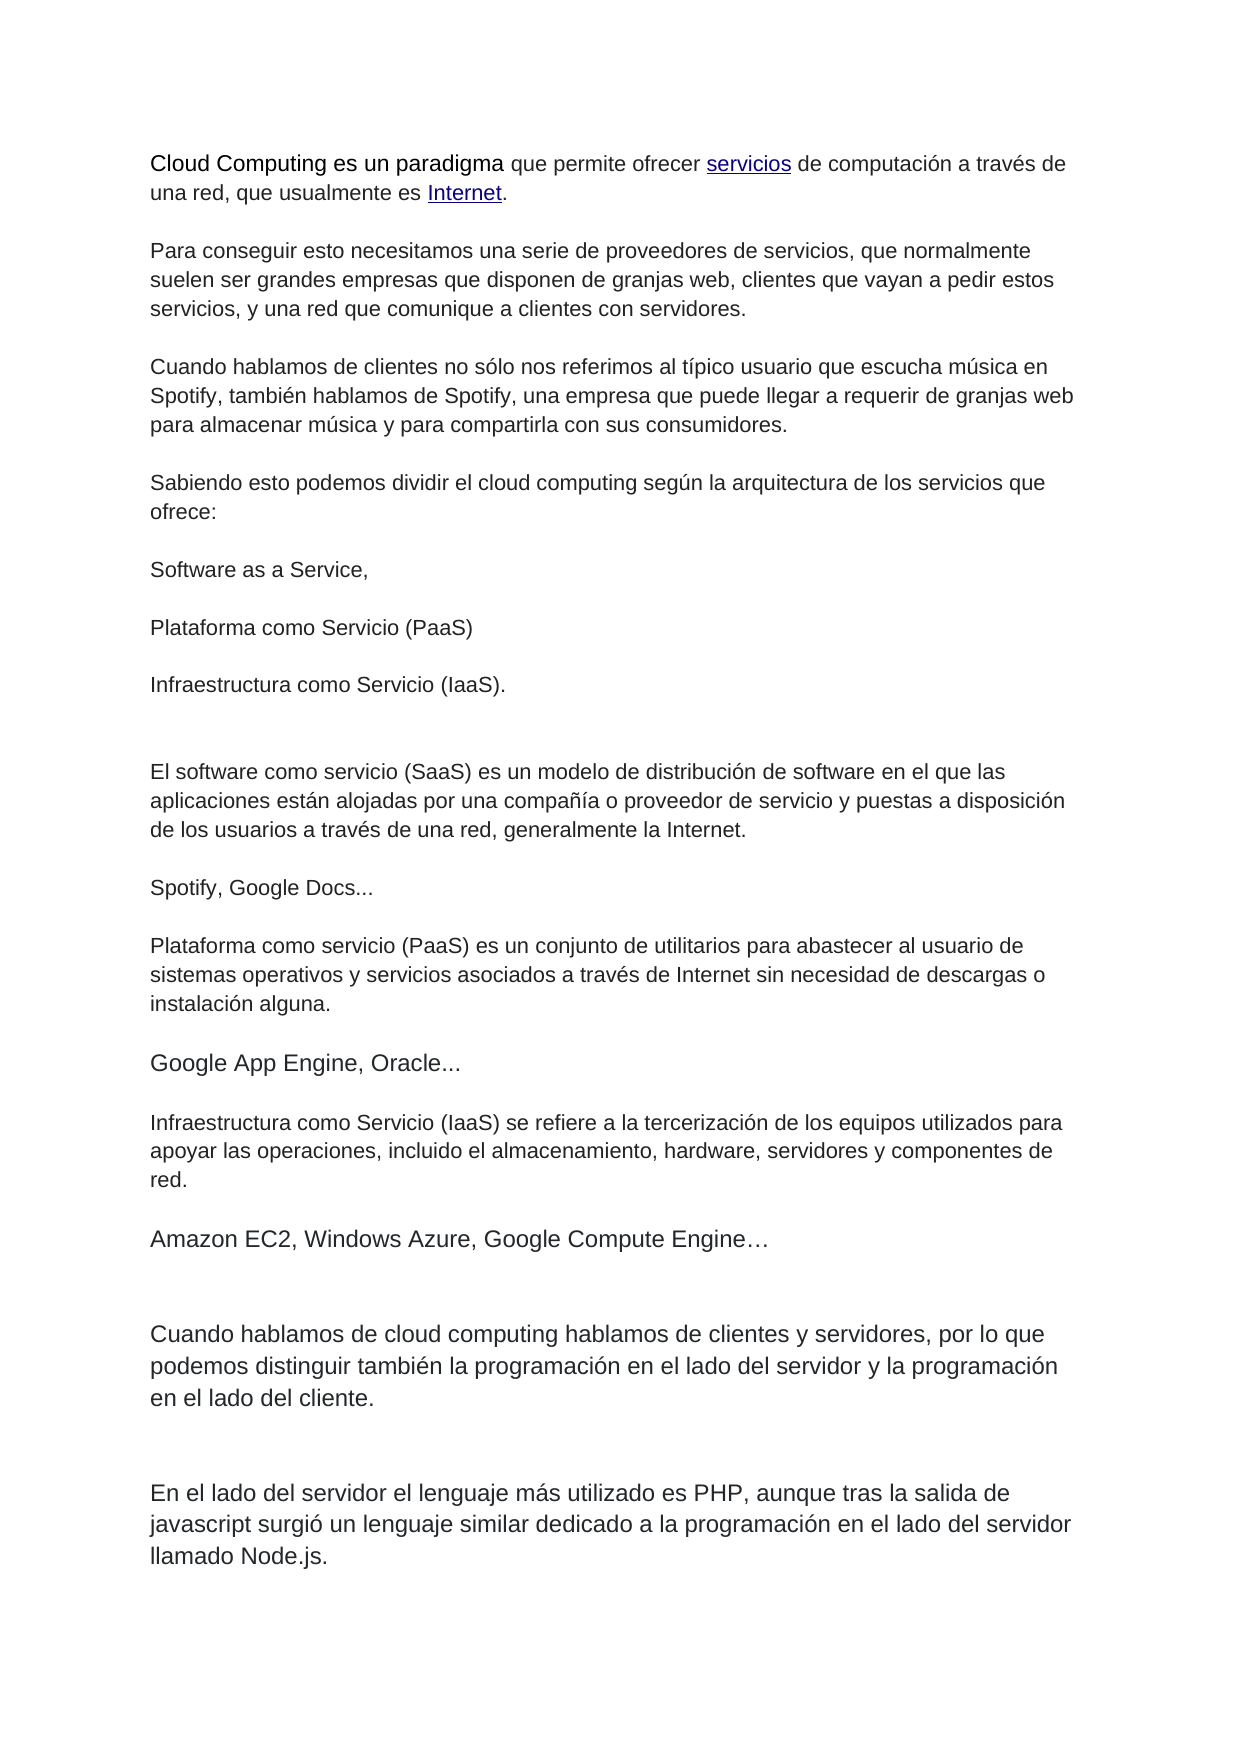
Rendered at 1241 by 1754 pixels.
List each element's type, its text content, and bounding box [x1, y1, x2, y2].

text Infraestructura como Servicio (IaaS) se refiere a la tercerización de los equipos utilizados para apoyar las operaciones, incluido el almacenamiento, hardware, servidores y componentes de red. [150, 1109, 1090, 1193]
text Sabiendo esto podemos dividir el cloud computing según la arquitectura de los servicios que ofrece: [150, 470, 1090, 524]
text Plataforma como servicio (PaaS) es un conjunto de utilitarios para abastecer al usuario de sistemas operativos y servicios asociados a través de Internet sin necesidad de descargas o instalación alguna. [150, 933, 1090, 1016]
text En el lado del servidor el lenguaje más utilizado es PHP, aunque tras la salida de javascript surgió un lenguaje similar dedicado a la programación en el lado del servidor llamado Node.js. [150, 1479, 1090, 1569]
text Cloud Computing es un paradigma que permite ofrecer servicios de computación a través de una red, que usualmente es Internet. [150, 150, 1090, 205]
text Plataforma como Servicio (PaaS) [150, 614, 1090, 640]
text Infraestructura como Servicio (IaaS). [150, 672, 1090, 698]
text Amazon EC2, Windows Azure, Google Compute Engine… [150, 1225, 1090, 1253]
text Para conseguir esto necesitamos una serie de proveedores de servicios, que normalmente suelen ser grandes empresas que disponen de granjas web, clientes que vayan a pedir estos servicios, y una red que comunique a clientes con servidores. [150, 238, 1090, 321]
text Cuando hablamos de cloud computing hablamos de clientes y servidores, por lo que podemos distinguir también la programación en el lado del servidor y la programación en el lado del cliente. [150, 1320, 1090, 1411]
text Software as a Service, [150, 557, 1090, 582]
text Google App Engine, Oracle... [150, 1049, 1090, 1076]
text Cuando hablamos de clientes no sólo nos referimos al típico usuario que escucha música en Spotify, también hablamos de Spotify, una empresa que puede llegar a requerir de granjas web para almacenar música y para compartirla con sus consumidores. [150, 354, 1090, 437]
text Spotify, Google Docs... [150, 875, 1090, 900]
text El software como servicio (SaaS) es un modelo de distribución de software en el que las aplicaciones están alojadas por una compañía o proveedor de servicio y puestas a disposición de los usuarios a través de una red, generalmente la Internet. [150, 759, 1090, 842]
